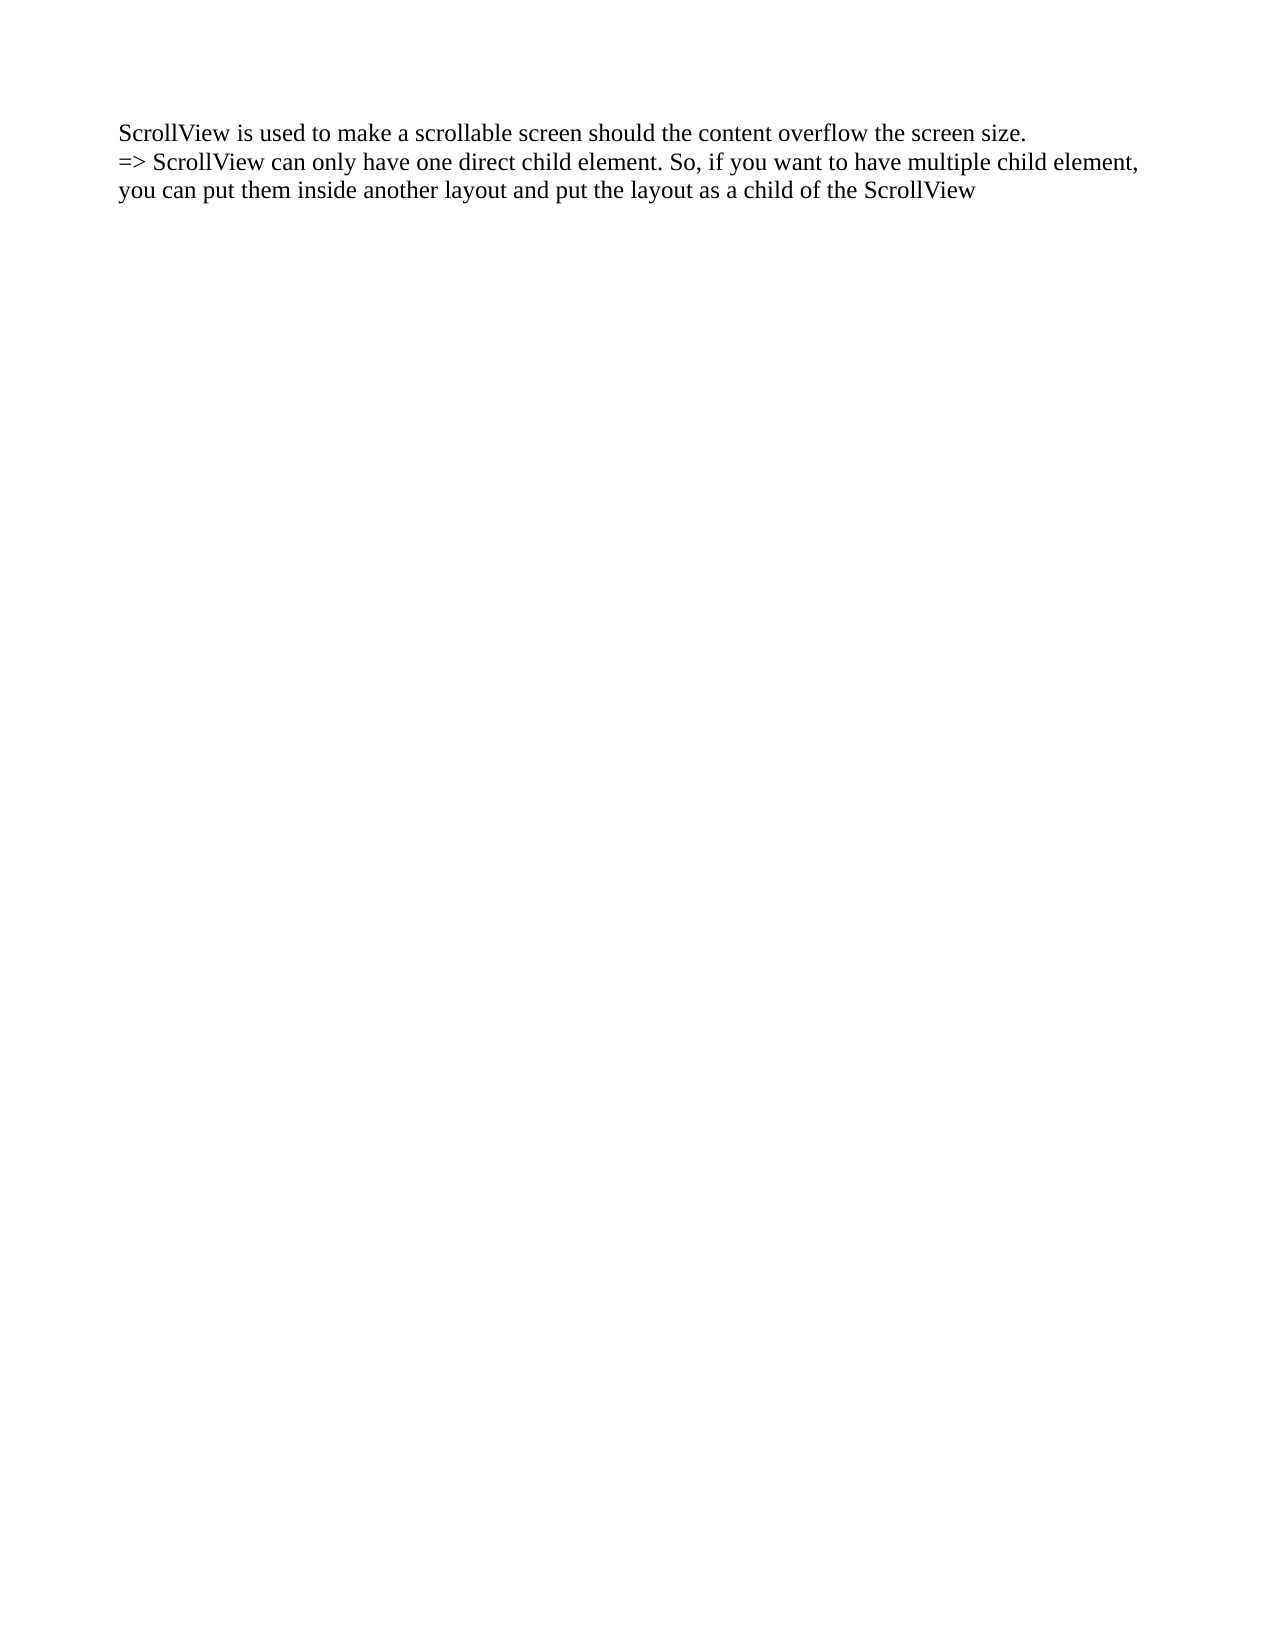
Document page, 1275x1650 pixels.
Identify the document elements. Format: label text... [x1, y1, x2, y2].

text ScrollView is used to make a scrollable screen should the content overflow the screen size. [118, 118, 1157, 147]
text => ScrollView can only have one direct child element. So, if you want to have multiple child element, you can put them inside another layout and put the layout as a child of the ScrollView [118, 147, 1157, 204]
